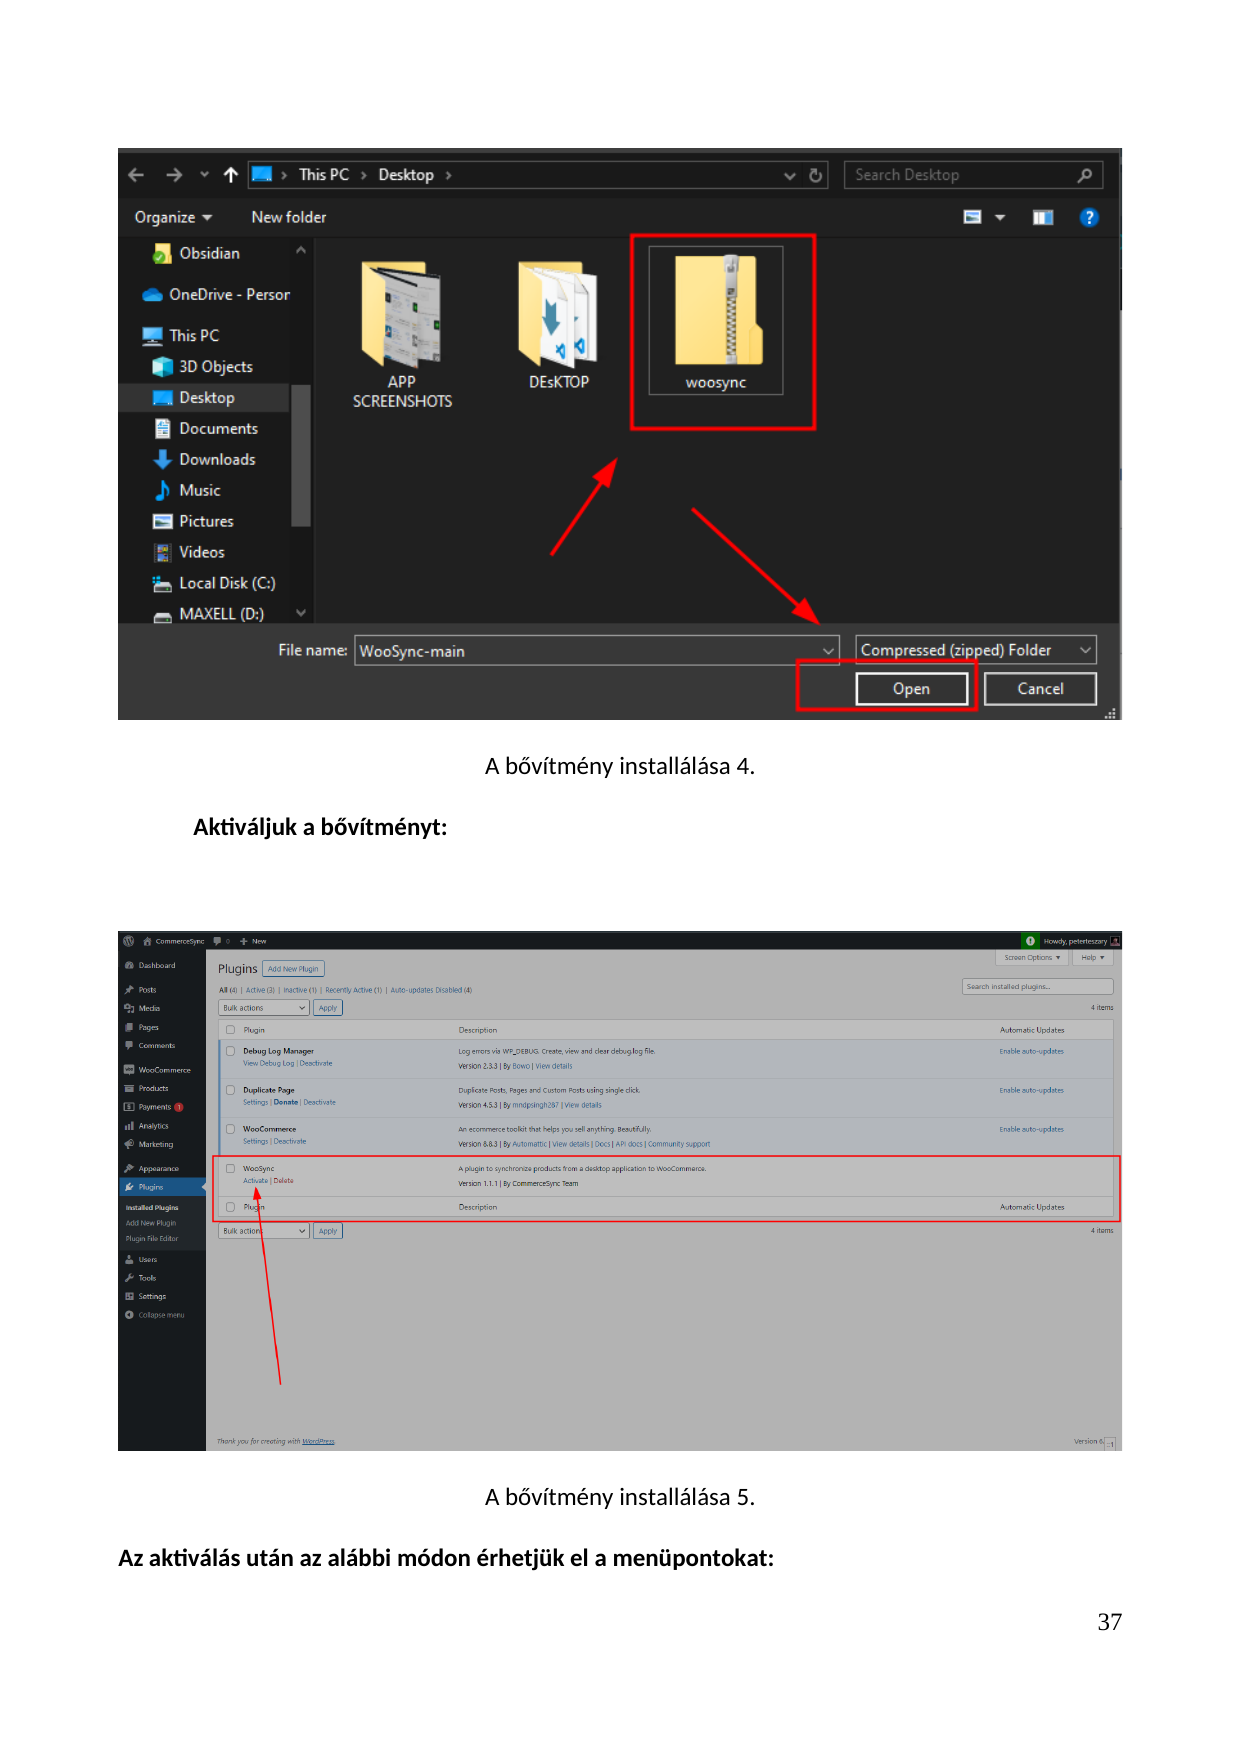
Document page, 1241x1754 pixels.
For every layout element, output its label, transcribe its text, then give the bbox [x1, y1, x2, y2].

text A bővítmény installálása 4. [118, 750, 1122, 781]
list Aktiváljuk a bővítményt: [118, 811, 1122, 842]
text A bővítmény installálása 5. [118, 1481, 1122, 1511]
picture [118, 931, 1123, 1451]
text Az aktiválás után az alábbi módon érhetjük el a menüpontokat: [118, 1542, 1122, 1572]
picture [118, 148, 1123, 720]
